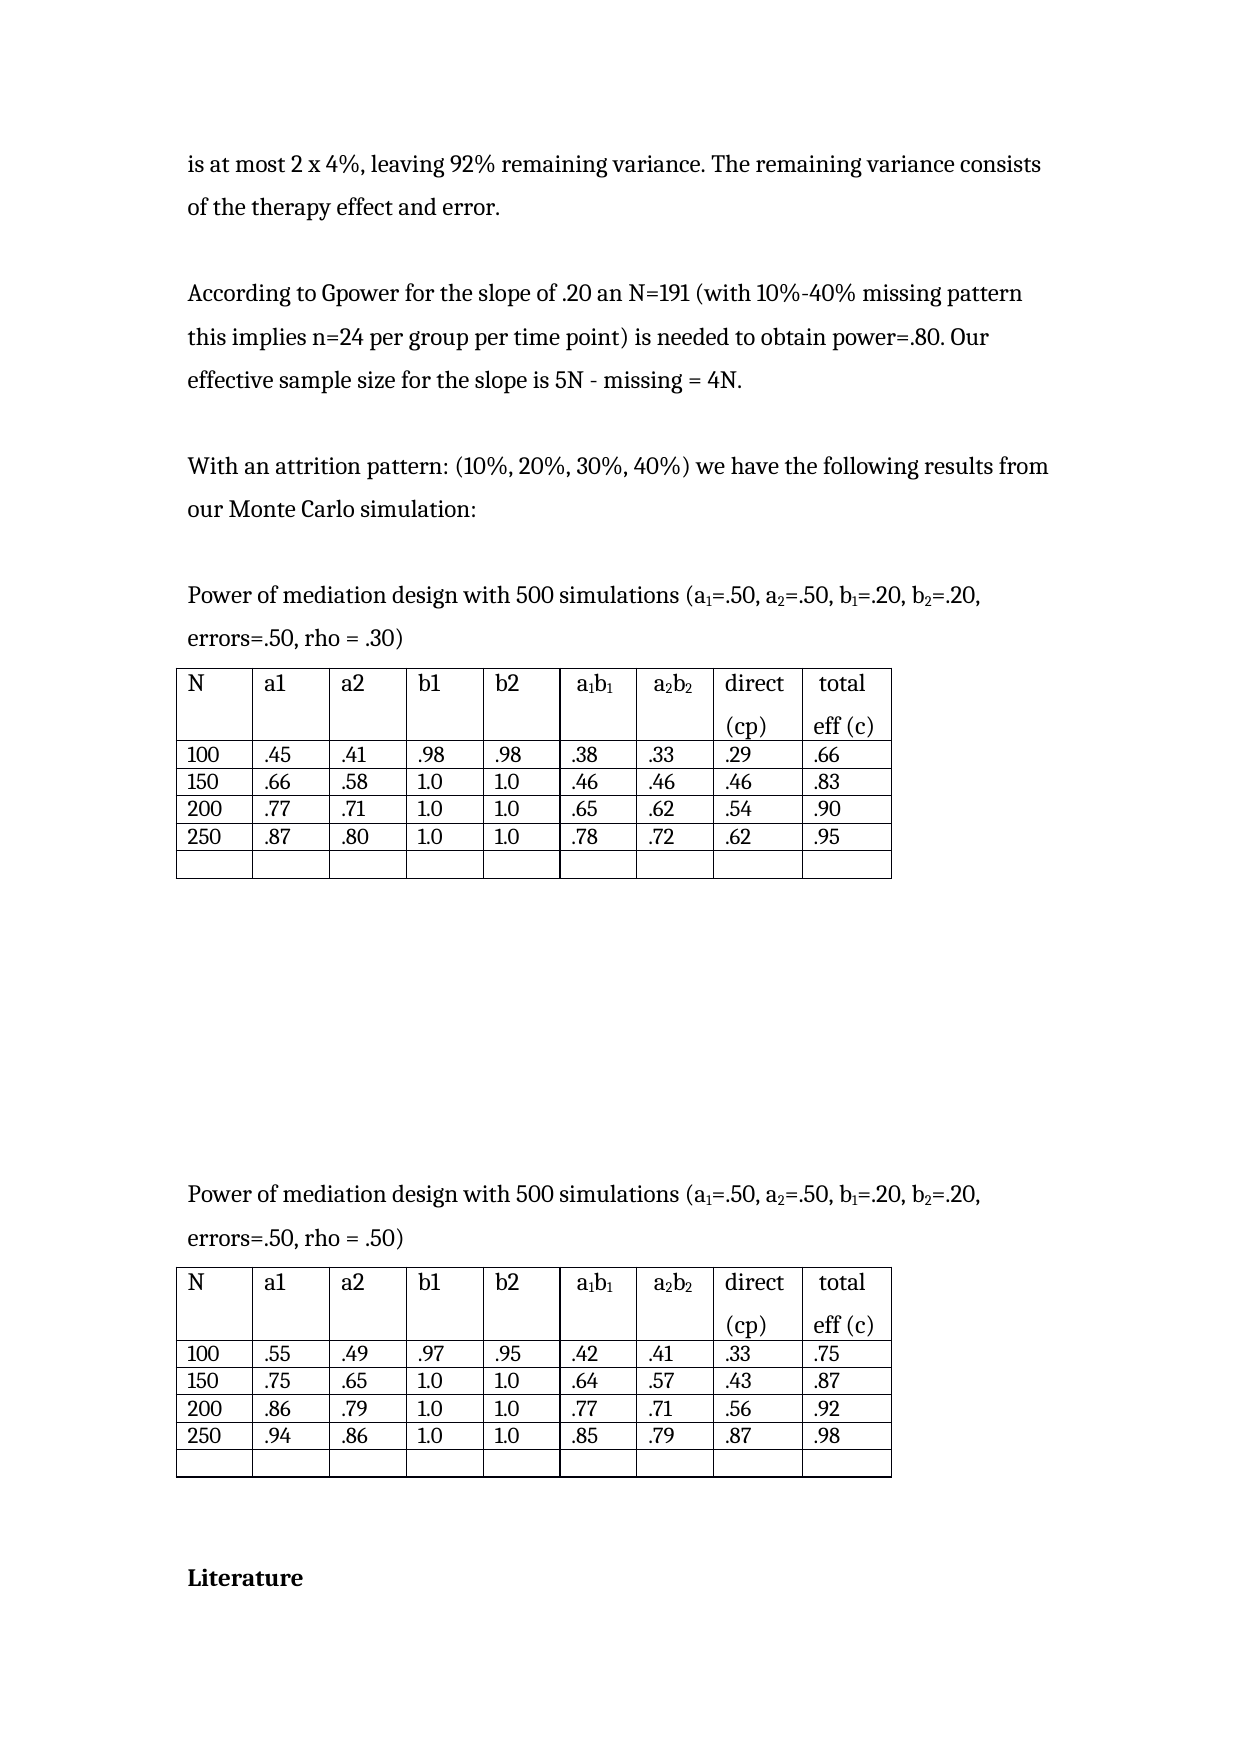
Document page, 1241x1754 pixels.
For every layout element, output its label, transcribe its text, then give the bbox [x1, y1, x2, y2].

table_cell .87 [714, 1423, 802, 1449]
table_cell .66 [253, 769, 329, 795]
table_cell .75 [253, 1368, 329, 1394]
table_header total eff (c) [803, 669, 891, 740]
table_cell 1.0 [484, 769, 559, 795]
table_cell .56 [714, 1395, 802, 1422]
table_cell .95 [803, 824, 891, 850]
table_cell 1.0 [484, 824, 559, 850]
table_cell [803, 851, 891, 877]
table_cell 1.0 [407, 824, 483, 850]
table_cell 1.0 [407, 796, 483, 823]
table_cell .83 [803, 769, 891, 795]
table_cell .77 [253, 796, 329, 823]
table_cell [637, 851, 713, 877]
table_cell 1.0 [407, 1423, 483, 1449]
table_cell [714, 851, 802, 877]
table_cell 250 [177, 1423, 252, 1449]
table_cell .66 [803, 741, 891, 768]
table_header b2 [484, 1268, 559, 1339]
table_header a1b1 [561, 1268, 636, 1339]
table_cell .98 [803, 1423, 891, 1449]
table_cell .79 [330, 1395, 406, 1422]
table_cell .90 [803, 796, 891, 823]
table_cell .86 [330, 1423, 406, 1449]
table_cell 200 [177, 796, 252, 823]
table_cell .46 [714, 769, 802, 795]
table_cell .98 [407, 741, 483, 768]
table_cell .41 [330, 741, 406, 768]
table_cell .71 [637, 1395, 713, 1422]
table_header direct (cp) [714, 669, 802, 740]
table_cell 1.0 [407, 769, 483, 795]
table_header b1 [407, 1268, 483, 1339]
text is at most 2 x 4%, leaving 92% remaining variance. The remaining variance consists of the therapy effect and error. [187, 150, 1053, 222]
table_header b1 [407, 669, 483, 740]
table_cell [330, 851, 406, 877]
table_cell .94 [253, 1423, 329, 1449]
text Literature [187, 1564, 1053, 1592]
table_header N [177, 669, 252, 740]
table_cell .38 [561, 741, 636, 768]
table_cell .49 [330, 1341, 406, 1367]
table_cell [253, 1450, 329, 1476]
table_cell .64 [561, 1368, 636, 1394]
table_cell .33 [637, 741, 713, 768]
table_cell .78 [561, 824, 636, 850]
table_cell [714, 1450, 802, 1476]
table_header N [177, 1268, 252, 1339]
table_cell [407, 851, 483, 877]
table_cell [253, 851, 329, 877]
table_cell [484, 851, 559, 877]
table_cell [177, 851, 252, 877]
table_cell .98 [484, 741, 559, 768]
table_header a1 [253, 1268, 329, 1339]
table_cell .62 [637, 796, 713, 823]
table_cell .71 [330, 796, 406, 823]
table_cell 150 [177, 769, 252, 795]
table_cell 250 [177, 824, 252, 850]
table_cell [330, 1450, 406, 1476]
table_cell .92 [803, 1395, 891, 1422]
text According to Gpower for the slope of .20 an N=191 (with 10%-40% missing pattern this implies n=24 per group per time point) is needed to obtain power=.80. Our effective sample size for the slope is 5N - missing = 4N. [187, 279, 1053, 394]
table_header a2 [330, 1268, 406, 1339]
table_cell .85 [561, 1423, 636, 1449]
table_header a2b2 [637, 669, 713, 740]
table_cell .65 [330, 1368, 406, 1394]
table_cell .77 [561, 1395, 636, 1422]
table_cell 1.0 [407, 1368, 483, 1394]
table_cell .42 [561, 1341, 636, 1367]
table_cell 1.0 [484, 1423, 559, 1449]
table_cell .29 [714, 741, 802, 768]
table_cell .54 [714, 796, 802, 823]
table_cell .87 [803, 1368, 891, 1394]
table_cell [484, 1450, 559, 1476]
table_header total eff (c) [803, 1268, 891, 1339]
table_cell .57 [637, 1368, 713, 1394]
table_header a2 [330, 669, 406, 740]
table_cell .45 [253, 741, 329, 768]
table_cell 100 [177, 1341, 252, 1367]
table_cell .87 [253, 824, 329, 850]
table_cell .43 [714, 1368, 802, 1394]
table_header a2b2 [637, 1268, 713, 1339]
table_cell 1.0 [484, 1368, 559, 1394]
table_cell .97 [407, 1341, 483, 1367]
table_cell [803, 1450, 891, 1476]
table_header a1 [253, 669, 329, 740]
table_cell .86 [253, 1395, 329, 1422]
table_cell [561, 851, 636, 877]
table_cell .46 [637, 769, 713, 795]
table_header a1b1 [561, 669, 636, 740]
table_cell 1.0 [484, 1395, 559, 1422]
table_cell [561, 1450, 636, 1476]
table_cell [637, 1450, 713, 1476]
table_cell [407, 1450, 483, 1476]
table_cell .95 [484, 1341, 559, 1367]
table_cell .80 [330, 824, 406, 850]
text Power of mediation design with 500 simulations (a1=.50, a2=.50, b1=.20, b2=.20, errors=.50, rho = .30) [187, 581, 1053, 653]
table_cell .55 [253, 1341, 329, 1367]
table_cell .46 [561, 769, 636, 795]
text With an attrition pattern: (10%, 20%, 30%, 40%) we have the following results from our Monte Carlo simulation: [187, 452, 1053, 524]
table_cell .58 [330, 769, 406, 795]
table_cell 1.0 [484, 796, 559, 823]
table_header b2 [484, 669, 559, 740]
table_cell .79 [637, 1423, 713, 1449]
table_cell .62 [714, 824, 802, 850]
table_cell 1.0 [407, 1395, 483, 1422]
table_cell 200 [177, 1395, 252, 1422]
table_cell 150 [177, 1368, 252, 1394]
table_header direct (cp) [714, 1268, 802, 1339]
table_cell .65 [561, 796, 636, 823]
table_cell .75 [803, 1341, 891, 1367]
table_cell 100 [177, 741, 252, 768]
table_cell .41 [637, 1341, 713, 1367]
text Power of mediation design with 500 simulations (a1=.50, a2=.50, b1=.20, b2=.20, errors=.50, rho = .50) [187, 1180, 1053, 1252]
table_cell [177, 1450, 252, 1476]
table_cell .72 [637, 824, 713, 850]
table_cell .33 [714, 1341, 802, 1367]
